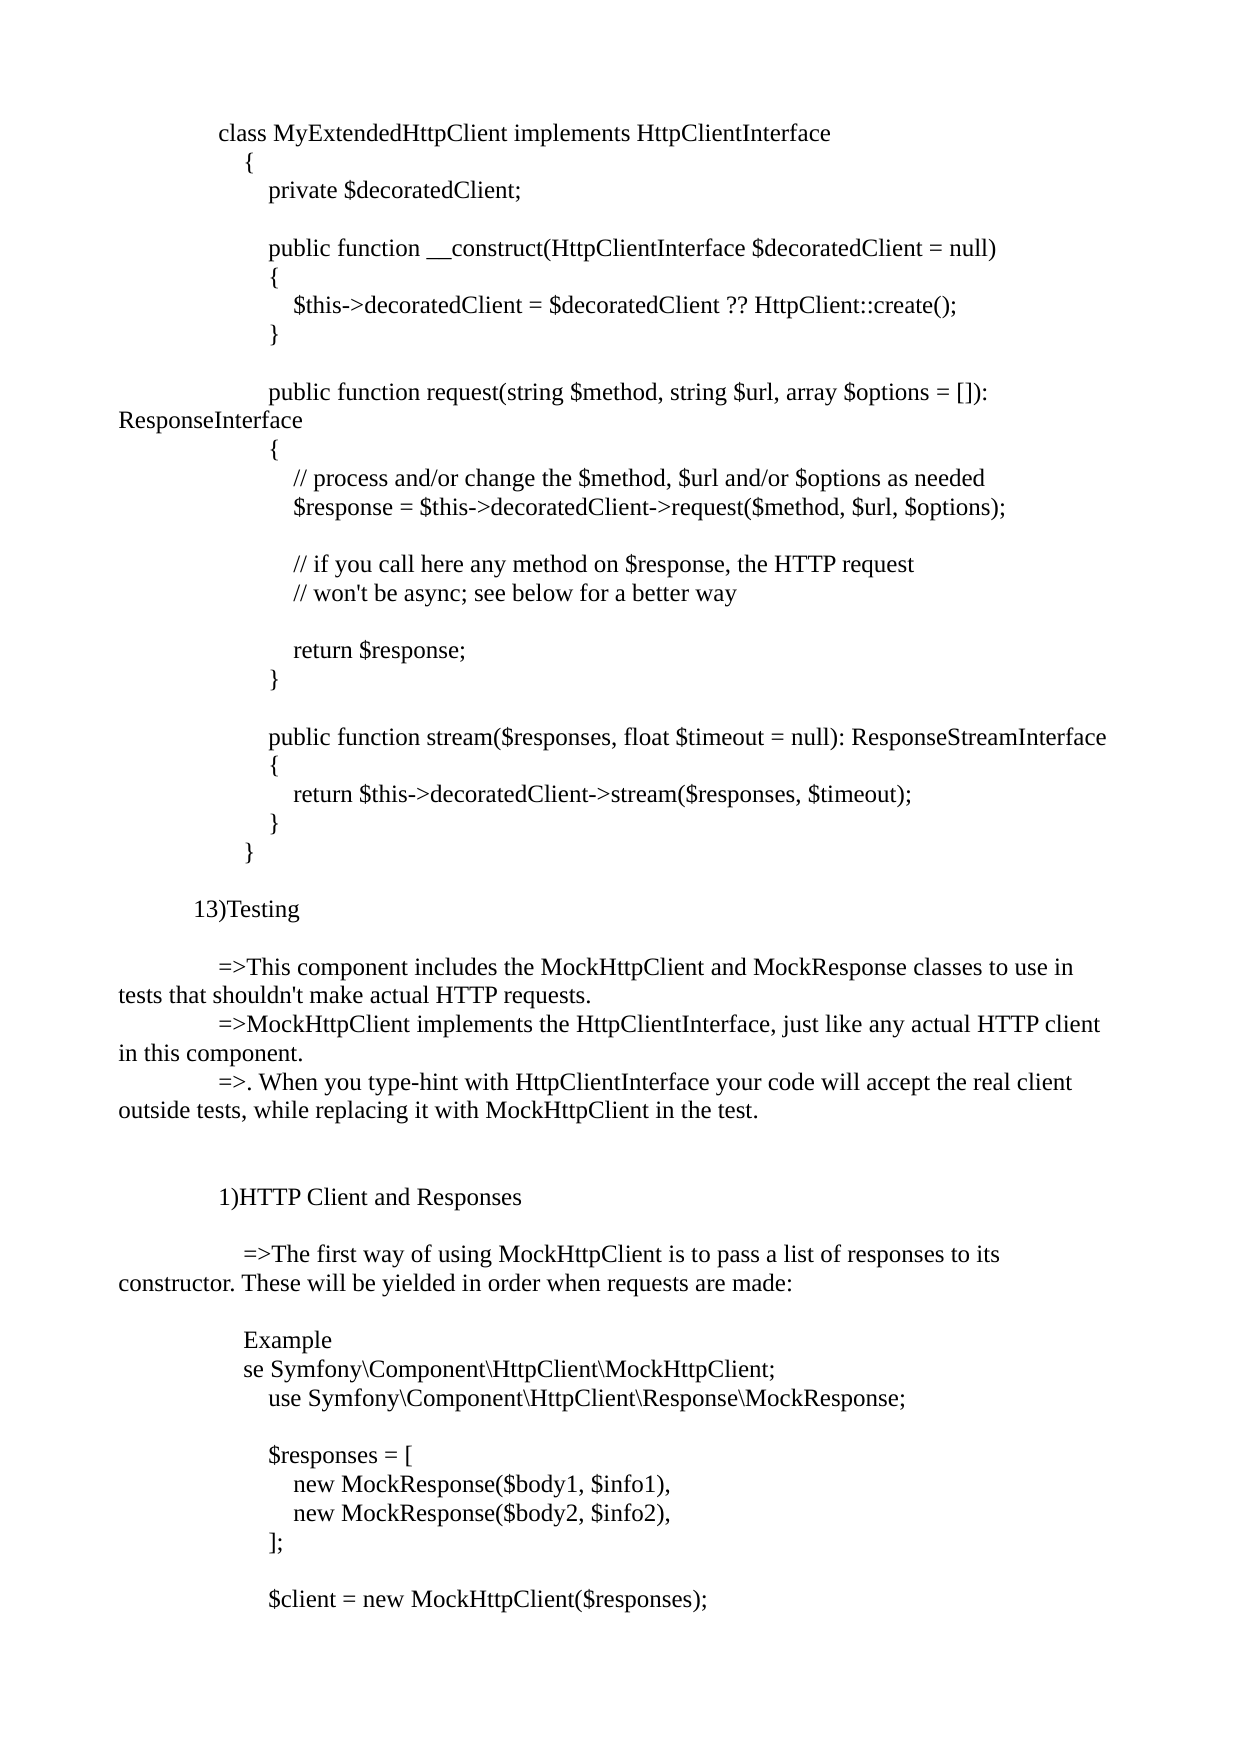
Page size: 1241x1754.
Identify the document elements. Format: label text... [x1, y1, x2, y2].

text // won't be async; see below for a better way [118, 578, 1122, 607]
text new MockResponse($body2, $info2), [118, 1498, 1122, 1527]
text 1)HTTP Client and Responses [118, 1182, 1122, 1211]
text } [118, 664, 1122, 693]
text ]; [118, 1527, 1122, 1556]
text } [118, 808, 1122, 837]
text { [118, 262, 1122, 291]
text se Symfony\Component\HttpClient\MockHttpClient; [118, 1354, 1122, 1383]
text use Symfony\Component\HttpClient\Response\MockResponse; [118, 1383, 1122, 1412]
text new MockResponse($body1, $info1), [118, 1469, 1122, 1498]
text public function stream($responses, float $timeout = null): ResponseStreamInterface [118, 722, 1122, 751]
text $responses = [ [118, 1441, 1122, 1469]
text =>This component includes the MockHttpClient and MockResponse classes to use in tests that shouldn't make actual HTTP requests. [118, 952, 1122, 1009]
text =>MockHttpClient implements the HttpClientInterface, just like any actual HTTP client in this component. [118, 1009, 1122, 1067]
text Example [118, 1326, 1122, 1354]
text =>. When you type-hint with HttpClientInterface your code will accept the real client outside tests, while replacing it with MockHttpClient in the test. [118, 1067, 1122, 1124]
text } [118, 837, 1122, 866]
text class MyExtendedHttpClient implements HttpClientInterface [118, 118, 1122, 147]
text return $this->decoratedClient->stream($responses, $timeout); [118, 779, 1122, 808]
text public function __construct(HttpClientInterface $decoratedClient = null) [118, 233, 1122, 262]
text } [118, 319, 1122, 348]
text =>The first way of using MockHttpClient is to pass a list of responses to its constructor. These will be yielded in order when requests are made: [118, 1239, 1122, 1297]
text 13)Testing [118, 894, 1122, 923]
text return $response; [118, 636, 1122, 664]
text { [118, 751, 1122, 779]
text $this->decoratedClient = $decoratedClient ?? HttpClient::create(); [118, 291, 1122, 319]
text $client = new MockHttpClient($responses); [118, 1584, 1122, 1613]
text public function request(string $method, string $url, array $options = []): ResponseInterface [118, 377, 1122, 434]
text $response = $this->decoratedClient->request($method, $url, $options); [118, 492, 1122, 521]
text { [118, 147, 1122, 176]
text private $decoratedClient; [118, 176, 1122, 204]
text { [118, 434, 1122, 463]
text // if you call here any method on $response, the HTTP request [118, 549, 1122, 578]
text // process and/or change the $method, $url and/or $options as needed [118, 463, 1122, 492]
